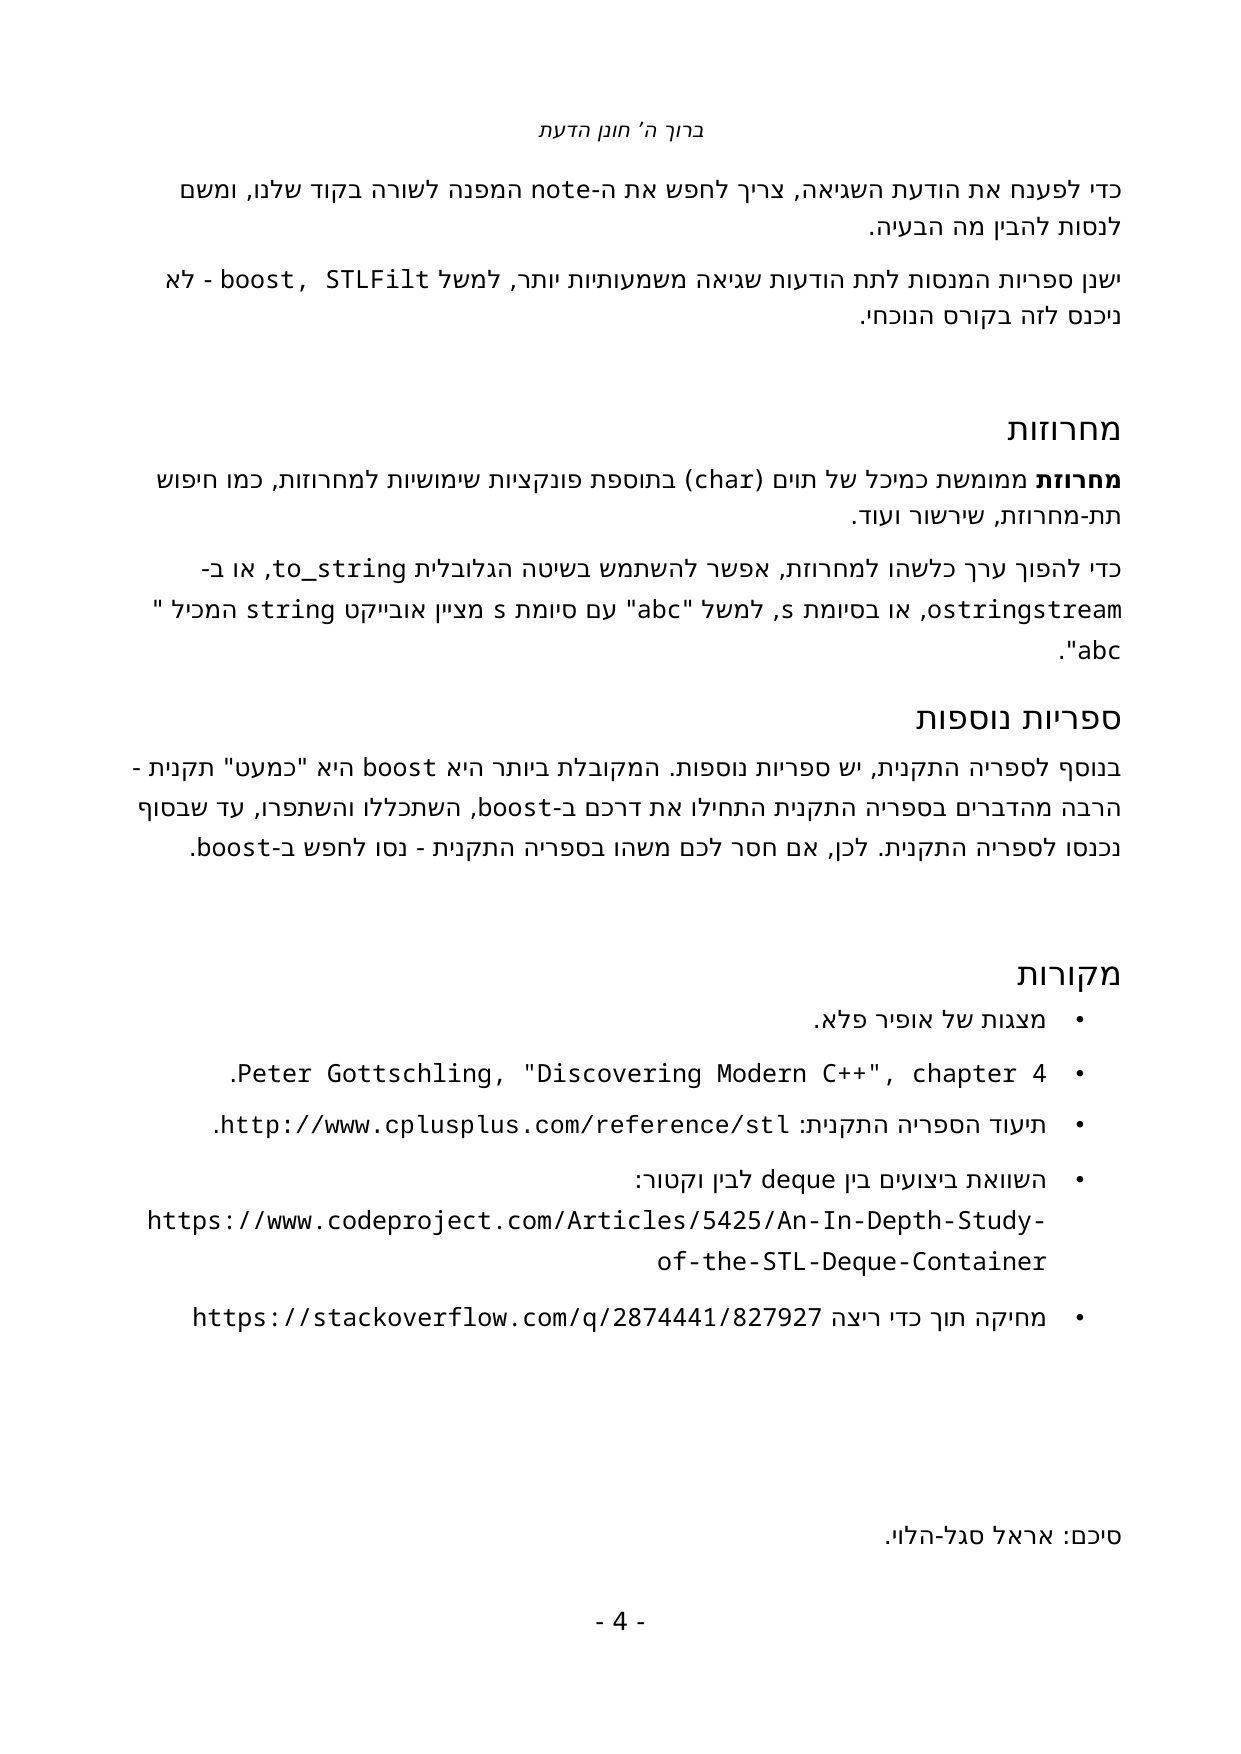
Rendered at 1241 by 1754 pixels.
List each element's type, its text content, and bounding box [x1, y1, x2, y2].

list תיעוד הספריה התקנית: http://www.cplusplus.com/reference/stl. [118, 1111, 1084, 1141]
text ישנן ספריות המנסות לתת הודעות שגיאה משמעותיות יותר, למשל boost, STLFilt - לא ניכנס לזה בקורס הנוכחי. [118, 261, 1122, 330]
subtitle מחרוזות [118, 410, 1122, 449]
text בנוסף לספריה התקנית, יש ספריות נוספות. המקובלת ביותר היא boost היא "כמעט" תקנית - הרבה מהדברים בספריה התקנית התחילו את דרכם ב-boost, השתכללו והשתפרו, עד שבסוף נכנסו לספריה התקנית. לכן, אם חסר לכם משהו בספריה התקנית - נסו לחפש ב-boost. [118, 749, 1122, 863]
subtitle ספריות נוספות [118, 698, 1122, 737]
text סיכם: אראל סגל-הלוי. [118, 1521, 1122, 1550]
text כדי להפוך ערך כלשהו למחרוזת, אפשר להשתמש בשיטה הגלובלית to_string, או ב-ostringstream, או בסיומת s, למשל "abc" עם סיומת s מציין אובייקט string המכיל "abc". [118, 551, 1122, 666]
text מחרוזת ממומשת כמיכל של תוים (char) בתוספת פונקציות שימושיות למחרוזות, כמו חיפוש תת-מחרוזת, שירשור ועוד. [118, 461, 1122, 530]
list השוואת ביצועים בין deque לבין וקטור: https://www.codeproject.com/Articles/5425/An-In-Depth-Study-of-the-STL-Deque-Container [118, 1162, 1084, 1278]
subtitle מקורות [118, 954, 1122, 993]
list מחיקה תוך כדי ריצה https://stackoverflow.com/q/2874441/827927 [118, 1299, 1084, 1333]
list Peter Gottschling, "Discovering Modern C++", chapter 4. [118, 1055, 1084, 1089]
text כדי לפענח את הודעת השגיאה, צריך לחפש את ה-note המפנה לשורה בקוד שלנו, ומשם לנסות להבין מה הבעיה. [118, 172, 1122, 241]
list מצגות של אופיר פלא. [118, 1006, 1084, 1035]
